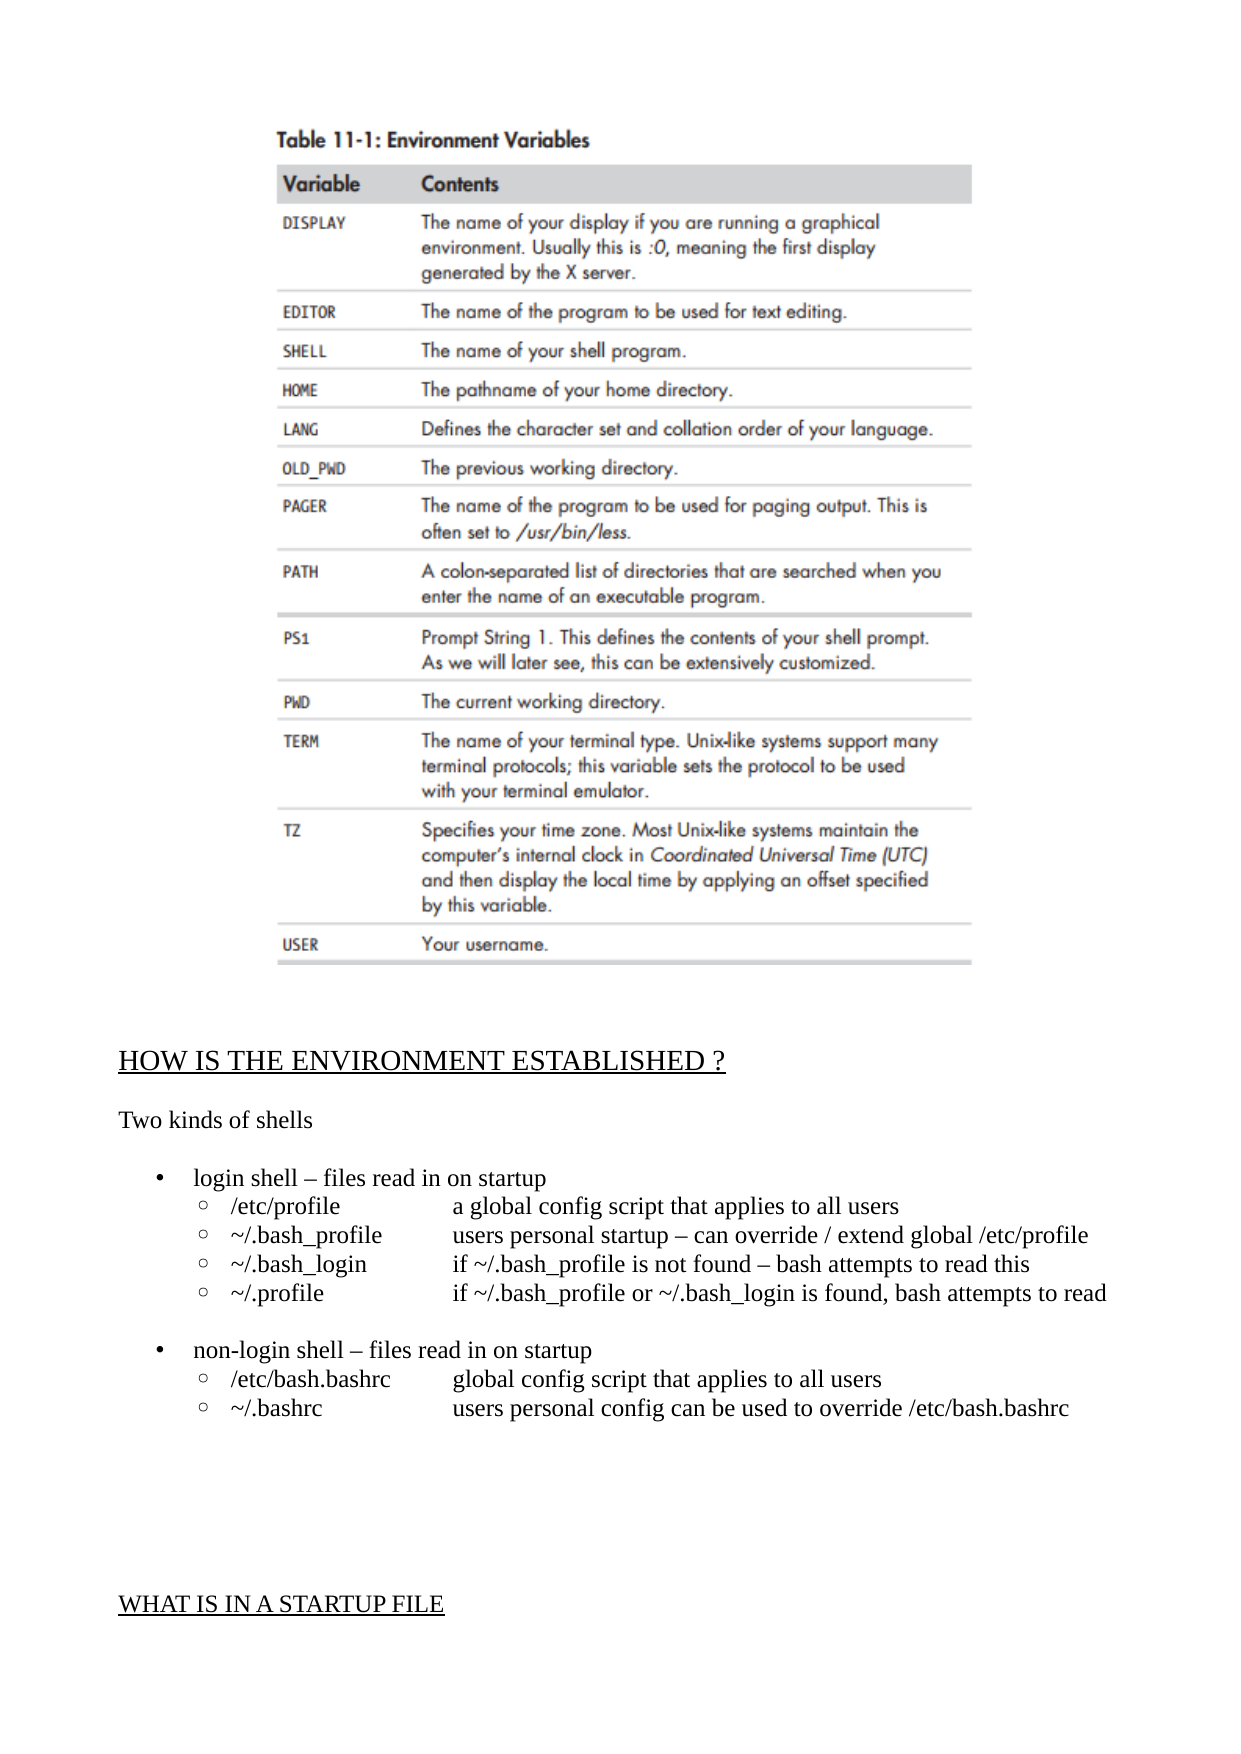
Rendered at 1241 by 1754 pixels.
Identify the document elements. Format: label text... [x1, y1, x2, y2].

list login shell – files read in on startup [156, 1163, 1122, 1191]
text Two kinds of shells [118, 1105, 1122, 1134]
list non-login shell – files read in on startup [156, 1335, 1122, 1364]
list /etc/bash.bashrc global config script that applies to all users [193, 1364, 1122, 1393]
list ~/.bash_profile users personal startup – can override / extend global /etc/profile [193, 1220, 1122, 1249]
list /etc/profile a global config script that applies to all users [193, 1191, 1122, 1220]
text HOW IS THE ENVIRONMENT ESTABLISHED ? [118, 1043, 1122, 1076]
list ~/.profile if ~/.bash_profile or ~/.bash_login is found, bash attempts to read [193, 1278, 1122, 1306]
list ~/.bash_login if ~/.bash_profile is not found – bash attempts to read this [193, 1249, 1122, 1278]
picture [260, 118, 980, 965]
list ~/.bashrc users personal config can be used to override /etc/bash.bashrc [193, 1393, 1122, 1421]
text WHAT IS IN A STARTUP FILE [118, 1589, 1122, 1618]
